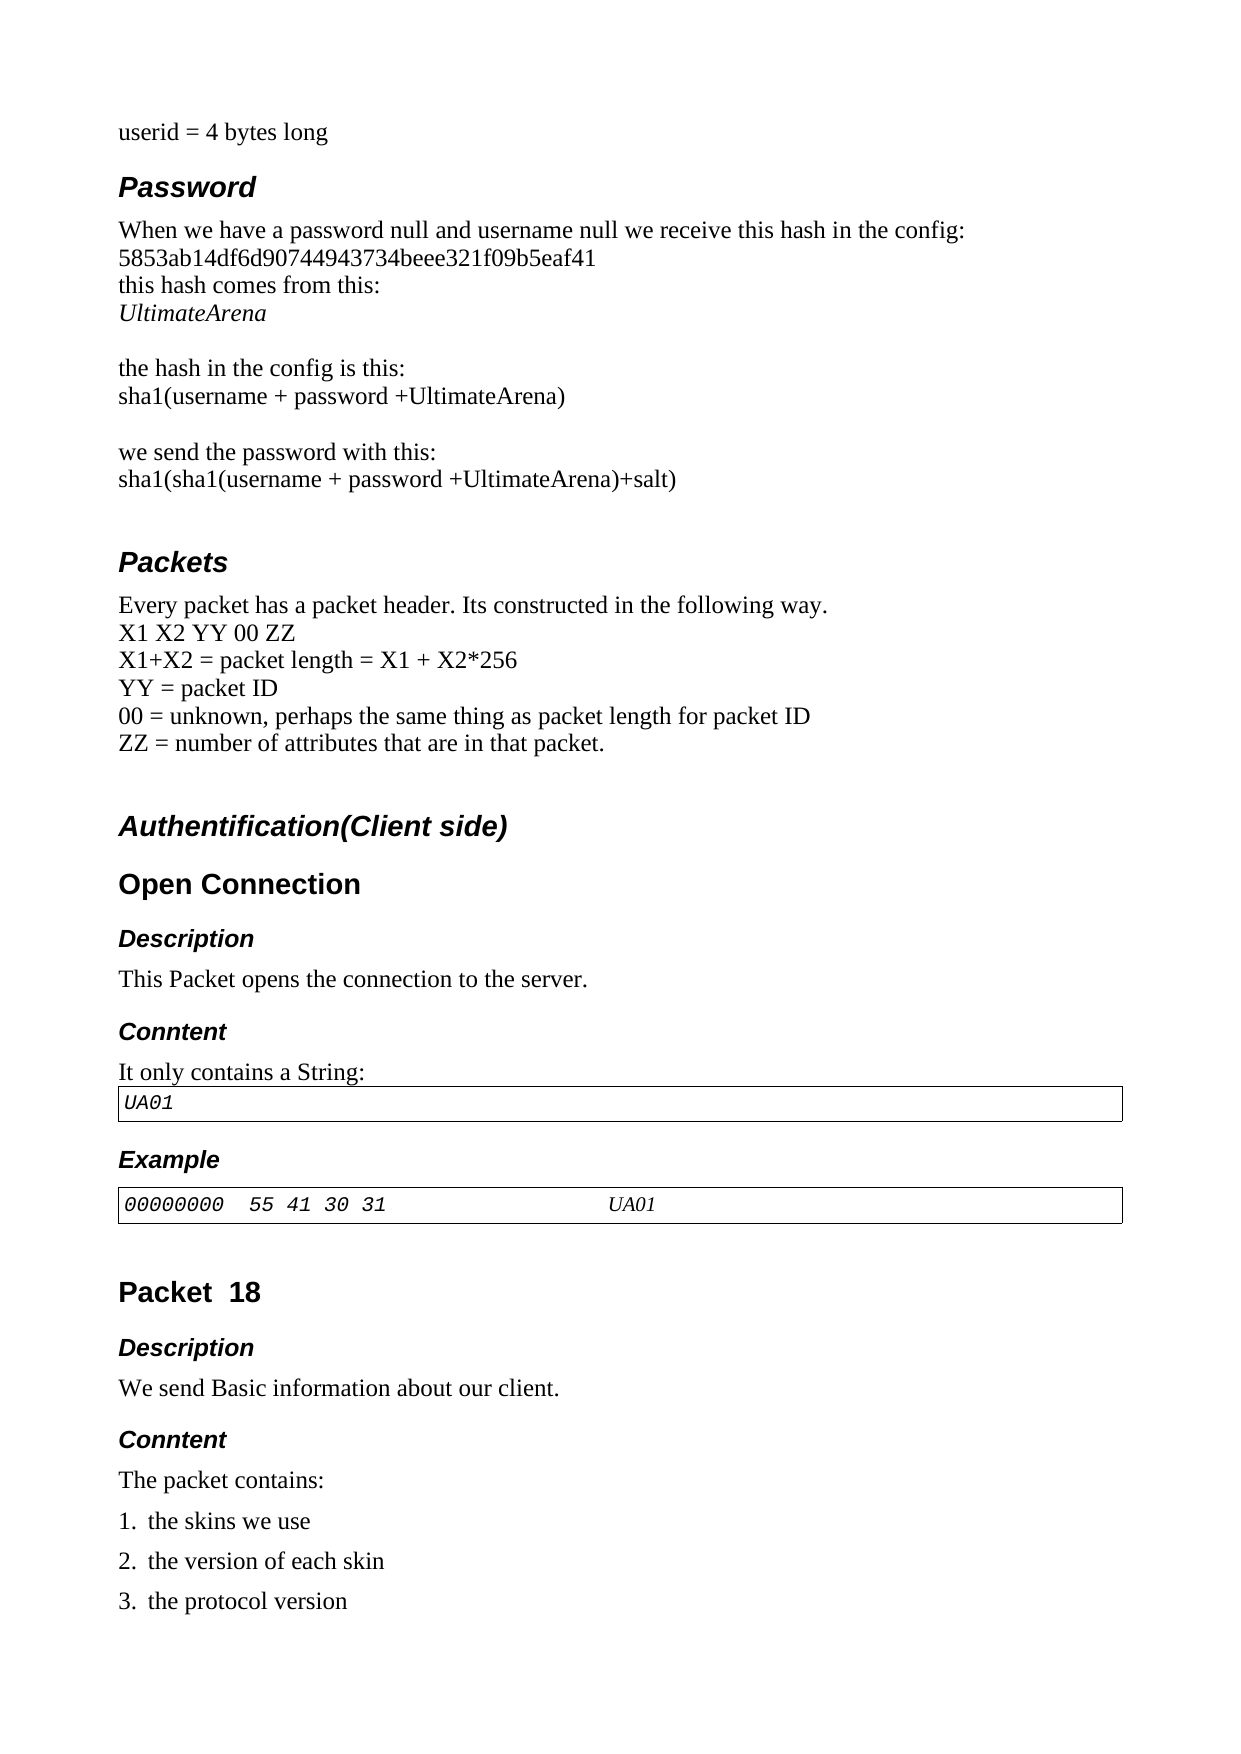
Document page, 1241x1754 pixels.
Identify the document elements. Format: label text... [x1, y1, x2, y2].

subtitle Conntent [118, 1018, 1122, 1046]
table_header 00000000 55 41 30 31 UA01 [119, 1188, 1122, 1223]
subtitle Password [118, 171, 1122, 203]
text userid = 4 bytes long [118, 118, 1122, 146]
text we send the password with this: [118, 438, 1122, 465]
text UltimateArena [118, 299, 1122, 327]
subtitle Packet 18 [118, 1276, 1122, 1308]
text X1+X2 = packet length = X1 + X2*256 [118, 646, 1122, 674]
text We send Basic information about our client. [118, 1374, 1122, 1401]
table_header UA01 [119, 1087, 1122, 1121]
text sha1(username + password +UltimateArena) [118, 382, 1122, 410]
subtitle Example [118, 1146, 1122, 1174]
text this hash comes from this: [118, 271, 1122, 299]
text 00 = unknown, perhaps the same thing as packet length for packet ID [118, 702, 1122, 729]
subtitle Description [118, 1333, 1122, 1361]
list the protocol version [118, 1587, 1122, 1615]
list the skins we use [118, 1507, 1122, 1534]
text It only contains a String: [118, 1058, 1122, 1086]
list the version of each skin [118, 1547, 1122, 1575]
subtitle Description [118, 925, 1122, 953]
text 5853ab14df6d90744943734beee321f09b5eaf41 [118, 244, 1122, 271]
text X1 X2 YY 00 ZZ [118, 619, 1122, 646]
text the hash in the config is this: [118, 354, 1122, 382]
text sha1(sha1(username + password +UltimateArena)+salt) [118, 465, 1122, 493]
subtitle Conntent [118, 1426, 1122, 1454]
subtitle Packets [118, 546, 1122, 578]
subtitle Authentification(Client side) [118, 810, 1122, 843]
text ZZ = number of attributes that are in that packet. [118, 729, 1122, 757]
text This Packet opens the connection to the server. [118, 966, 1122, 993]
text The packet contains: [118, 1467, 1122, 1494]
text Every packet has a packet header. Its constructed in the following way. [118, 591, 1122, 619]
subtitle Open Connection [118, 868, 1122, 900]
text When we have a password null and username null we receive this hash in the config: [118, 216, 1122, 244]
text YY = packet ID [118, 674, 1122, 702]
